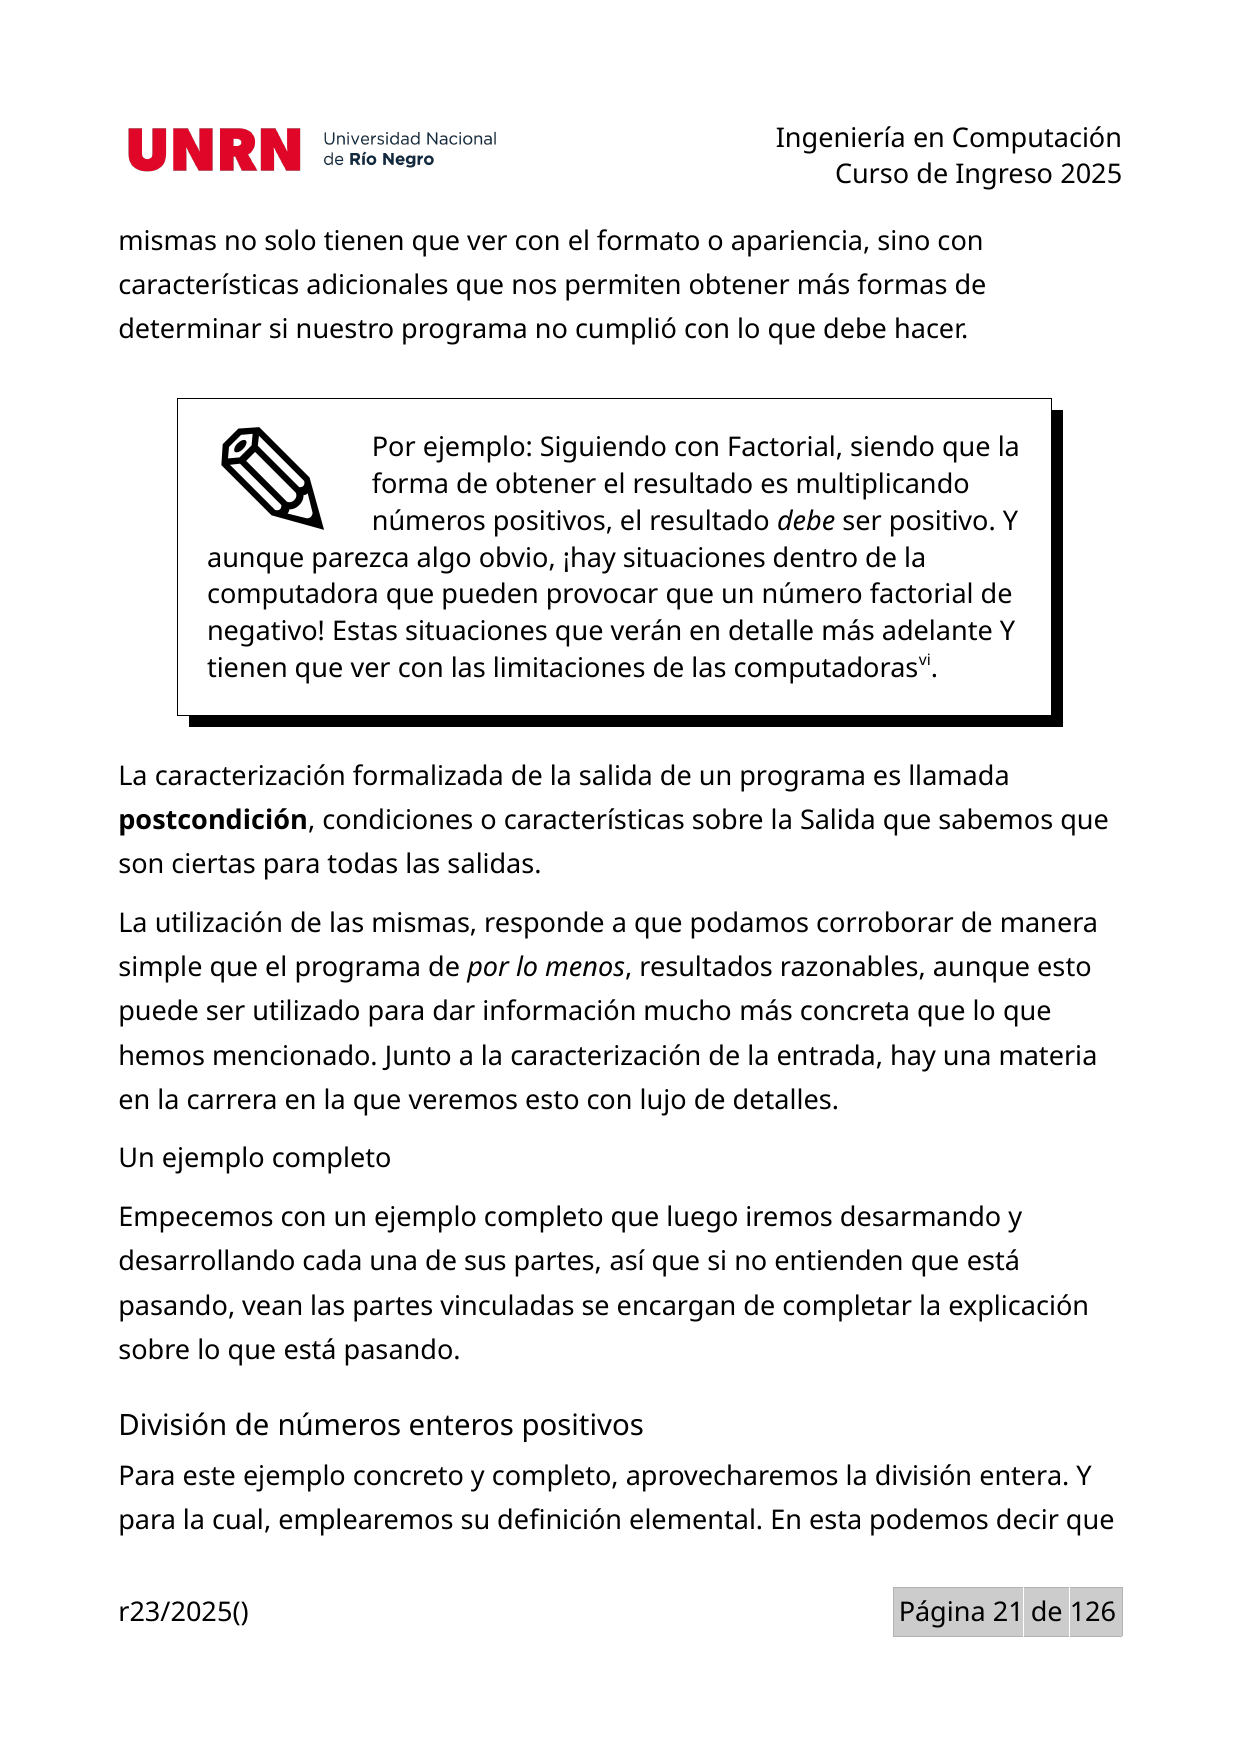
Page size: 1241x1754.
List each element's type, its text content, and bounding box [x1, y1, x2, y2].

text mismas no solo tienen que ver con el formato o apariencia, sino con características adicionales que nos permiten obtener más formas de determinar si nuestro programa no cumplió con lo que debe hacer. [118, 221, 1122, 347]
text Empecemos con un ejemplo completo que luego iremos desarmando y desarrollando cada una de sus partes, así que si no entienden que está pasando, vean las partes vinculadas se encargan de completar la explicación sobre lo que está pasando. [118, 1198, 1122, 1367]
picture [118, 118, 505, 180]
subtitle División de números enteros positivos [118, 1403, 1122, 1443]
text ✎Por ejemplo: Siguiendo con Factorial, siendo que la forma de obtener el resultado es multiplicando números positivos, el resultado debe ser positivo. Y aunque parezca algo obvio, ¡hay situaciones dentro de la computadora que pueden provocar que un número factorial de negativo! Estas situaciones que verán en detalle más adelante Y tienen que ver con las limitaciones de las computadoras. [178, 399, 1051, 715]
text Para este ejemplo concreto y completo, aprovecharemos la división entera. Y para la cual, emplearemos su definición elemental. En esta podemos decir que [118, 1456, 1122, 1537]
text La caracterización formalizada de la salida de un programa es llamada postcondición, condiciones o características sobre la Salida que sabemos que son ciertas para todas las salidas. [118, 756, 1122, 882]
text La utilización de las mismas, responde a que podamos corroborar de manera simple que el programa de por lo menos, resultados razonables, aunque esto puede ser utilizado para dar información mucho más concreta que lo que hemos mencionado. Junto a la caracterización de la entrada, hay una materia en la carrera en la que veremos esto con lujo de detalles. [118, 903, 1122, 1117]
text Un ejemplo completo [118, 1139, 1122, 1176]
